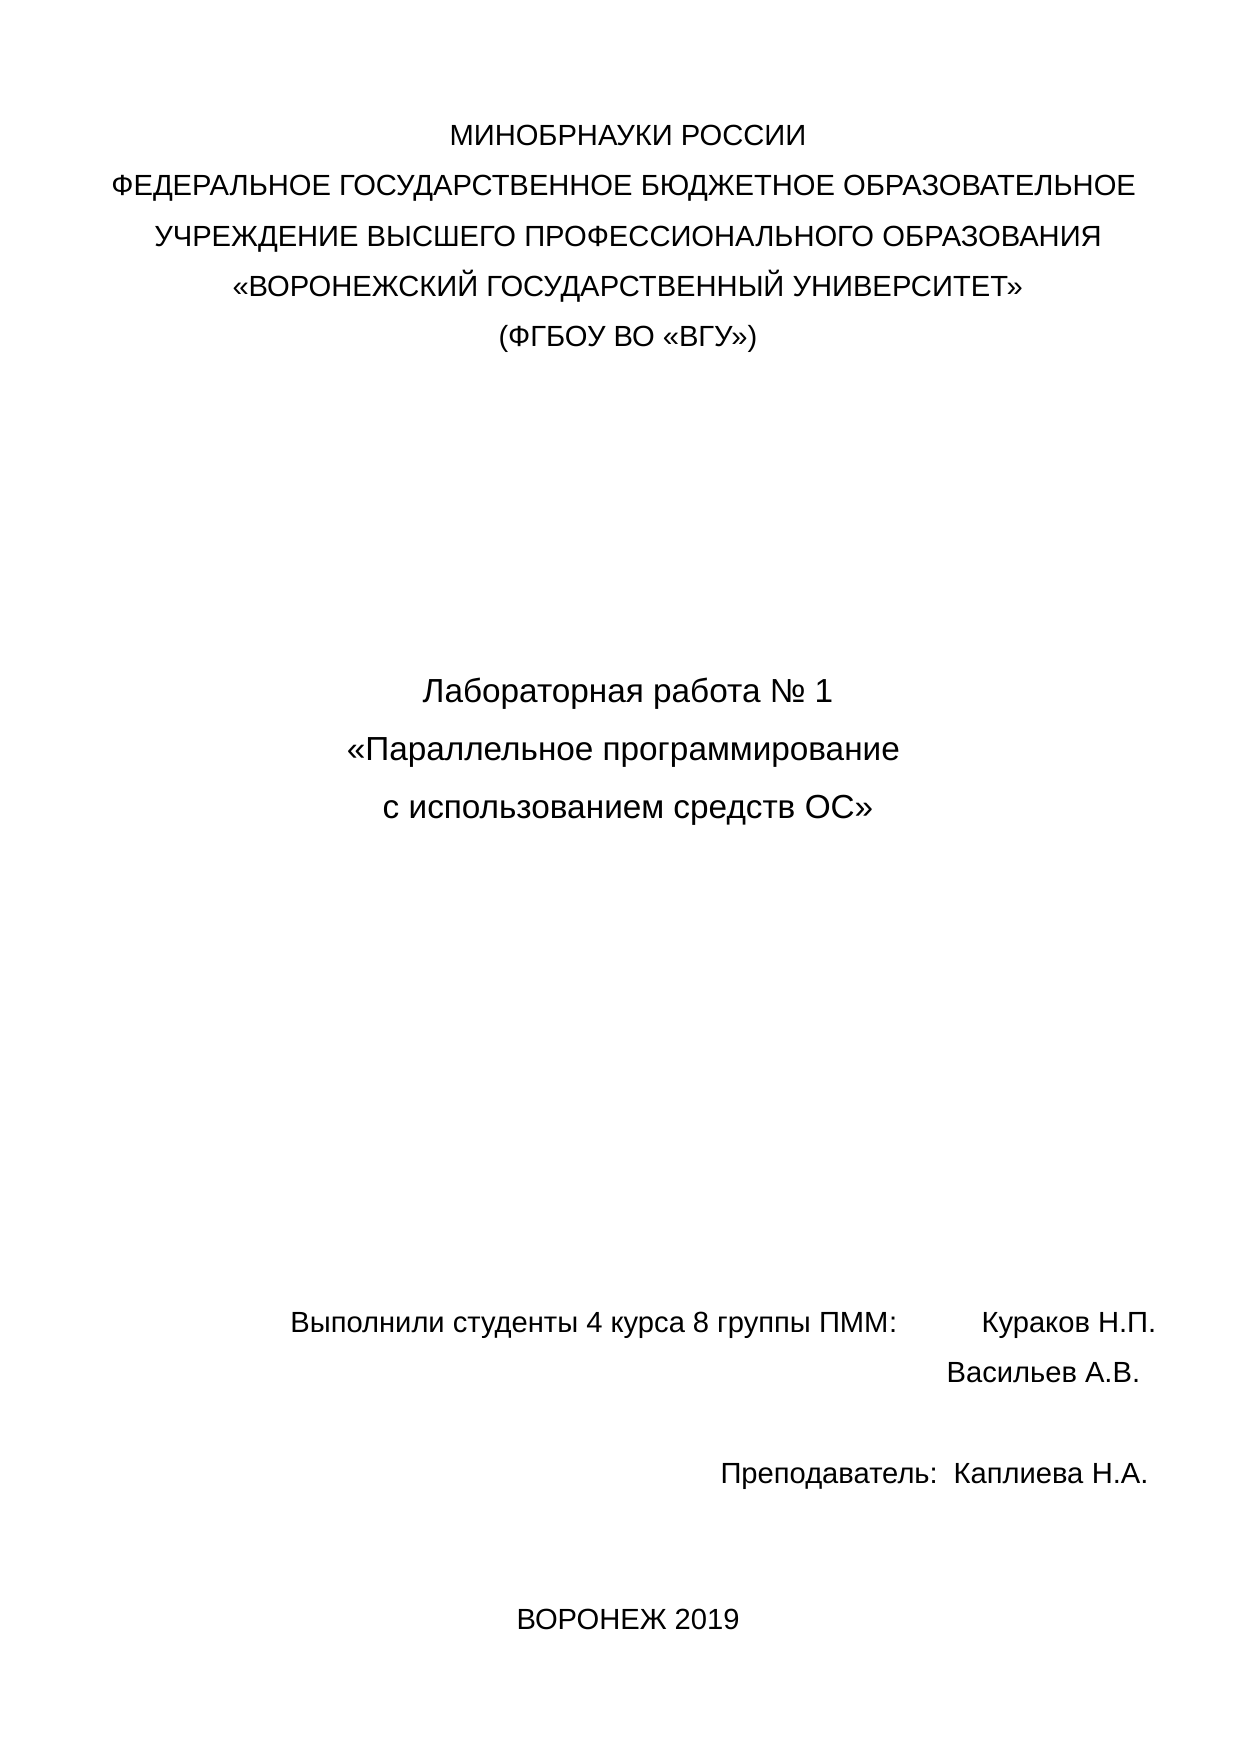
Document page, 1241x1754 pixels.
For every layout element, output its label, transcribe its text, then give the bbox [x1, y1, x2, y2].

text Выполнили студенты 4 курса 8 группы ПММ: Кураков Н.П. [99, 1305, 1156, 1339]
text «Параллельное программирование [99, 729, 1156, 768]
text «ВОРОНЕЖСКИЙ ГОСУДАРСТВЕННЫЙ УНИВЕРСИТЕТ» [99, 269, 1156, 303]
text Лабораторная работа № 1 [99, 672, 1156, 710]
text МИНОБРНАУКИ РОССИИ ФЕДЕРАЛЬНОЕ ГОСУДАРСТВЕННОЕ БЮДЖЕТНОЕ ОБРАЗОВАТЕЛЬНОЕ [99, 118, 1156, 202]
text Васильев А.В. [99, 1356, 1156, 1389]
text Преподаватель: Каплиева Н.А. [99, 1456, 1156, 1490]
text (ФГБОУ ВО «ВГУ») [99, 319, 1156, 353]
text с использованием средств ОС» [99, 787, 1156, 825]
text УЧРЕЖДЕНИЕ ВЫСШЕГО ПРОФЕССИОНАЛЬНОГО ОБРАЗОВАНИЯ [99, 219, 1156, 252]
